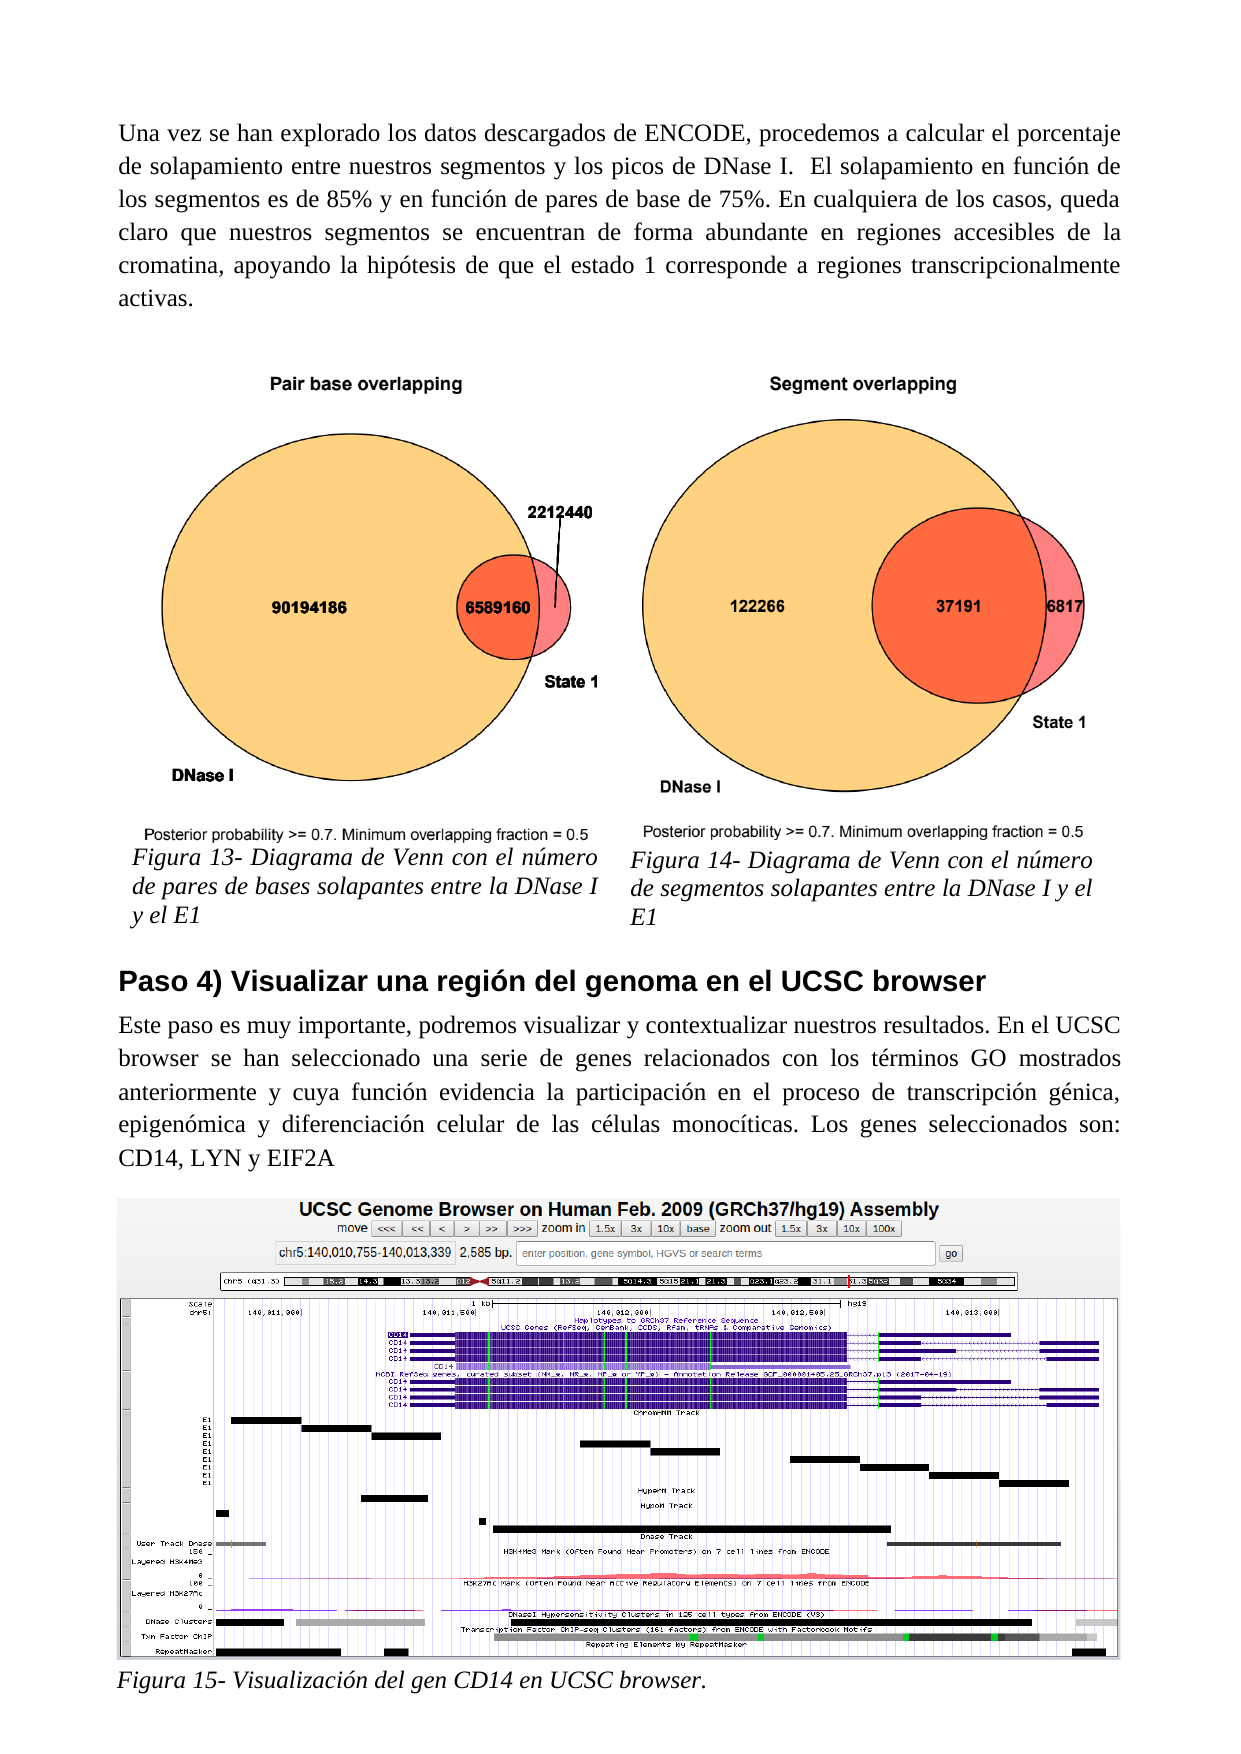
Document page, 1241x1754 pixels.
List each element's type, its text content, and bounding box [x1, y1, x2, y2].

text Figura 13- Diagrama de Venn con el número de pares de bases solapantes entre la DNase I y el E1 [132, 843, 601, 928]
picture [131, 373, 601, 843]
picture [116, 1198, 1121, 1660]
text [630, 361, 1096, 373]
text Este paso es muy importante, podremos visualizar y contextualizar nuestros resultados. En el UCSC browser se han seleccionado una serie de genes relacionados con los términos GO mostrados anteriormente y cuya función evidencia la participación en el proceso de transcripción génica, epigenómica y diferenciación celular de las células monocíticas. Los genes seleccionados son: CD14, LYN y EIF2A [118, 1011, 1122, 1171]
text Figura 15- Visualización del gen CD14 en UCSC browser. [117, 1660, 1121, 1694]
text Una vez se han explorado los datos descargados de ENCODE, procedemos a calcular el porcentaje de solapamiento entre nuestros segmentos y los picos de DNase I. El solapamiento en función de los segmentos es de 85% y en función de pares de base de 75%. En cualquiera de los casos, queda claro que nuestros segmentos se encuentran de forma abundante en regiones accesibles de la cromatina, apoyando la hipótesis de que el estado 1 corresponde a regiones transcripcionalmente activas. [118, 118, 1122, 312]
picture [630, 373, 1096, 840]
subtitle Paso 4) Visualizar una región del genoma en el UCSC browser [118, 964, 1122, 998]
text [117, 1186, 1121, 1198]
text Figura 14- Diagrama de Venn con el número de segmentos solapantes entre la DNase I y el E1 [630, 840, 1096, 931]
